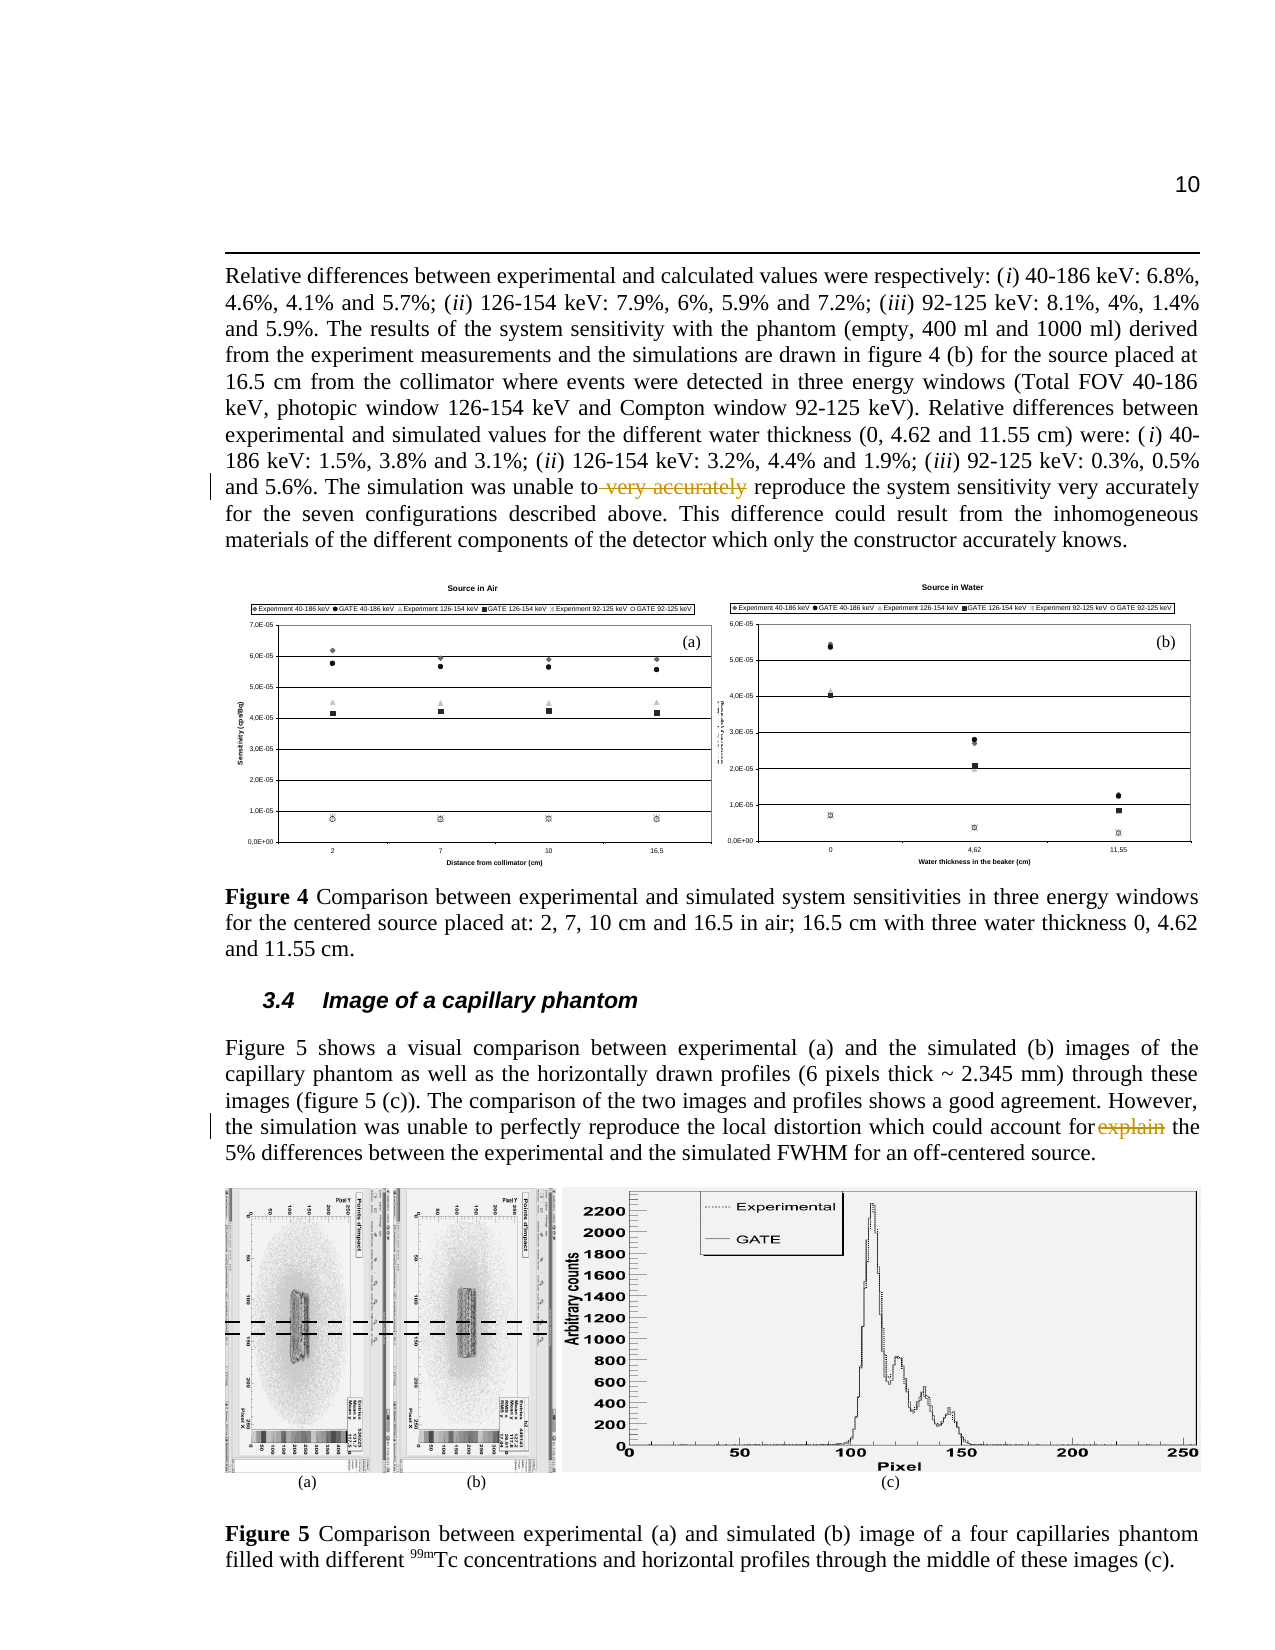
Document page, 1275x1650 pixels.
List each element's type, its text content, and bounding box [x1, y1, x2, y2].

text Figure 4 Comparison between experimental and simulated system sensitivities in three energy windows for the centered source placed at: 2, 7, 10 cm and 16.5 in air; 16.5 cm with three water thickness 0, 4.62 and 11.55 cm. [225, 883, 1200, 962]
text (b) [1156, 632, 1179, 649]
text (a) [682, 632, 705, 649]
text (c) [881, 1472, 904, 1489]
text (b) [467, 1473, 490, 1489]
text (a) [298, 1473, 321, 1489]
text Figure 5 shows a visual comparison between experimental (a) and the simulated (b) images of the capillary phantom as well as the horizontally drawn profiles (6 pixels thick ~ 2.345 mm) through these images (figure 5 (c)). The comparison of the two images and profiles shows a good agreement. However, the simulation was unable to perfectly reproduce the local distortion which could account for the 5% differences between the experimental and the simulated FWHM for an off-centered source. [225, 1034, 1200, 1166]
text Figure 5 Comparison between experimental (a) and simulated (b) image of a four capillaries phantom filled with different 99mTc concentrations and horizontal profiles through the middle of these images (c). [225, 1520, 1200, 1573]
text Relative differences between experimental and calculated values were respectively: (i) 40-186 keV: 6.8%, 4.6%, 4.1% and 5.7%; (ii) 126-154 keV: 7.9%, 6%, 5.9% and 7.2%; (iii) 92-125 keV: 8.1%, 4%, 1.4% and 5.9%. The results of the system sensitivity with the phantom (empty, 400 ml and 1000 ml) derived from the experiment measurements and the simulations are drawn in figure 4 (b) for the source placed at 16.5 cm from the collimator where events were detected in three energy windows (Total FOV 40-186 keV, photopic window 126-154 keV and Compton window 92-125 keV). Relative differences between experimental and simulated values for the different water thickness (0, 4.62 and 11.55 cm) were: (i) 40-186 keV: 1.5%, 3.8% and 3.1%; (ii) 126-154 keV: 3.2%, 4.4% and 1.9%; (iii) 92-125 keV: 0.3%, 0.5% and 5.6%. The simulation was unable to reproduce the system sensitivity very accurately for the seven configurations described above. This difference could result from the inhomogeneous materials of the different components of the detector which only the constructor accurately knows. [225, 262, 1200, 552]
subtitle Image of a capillary phantom [262, 987, 1200, 1013]
